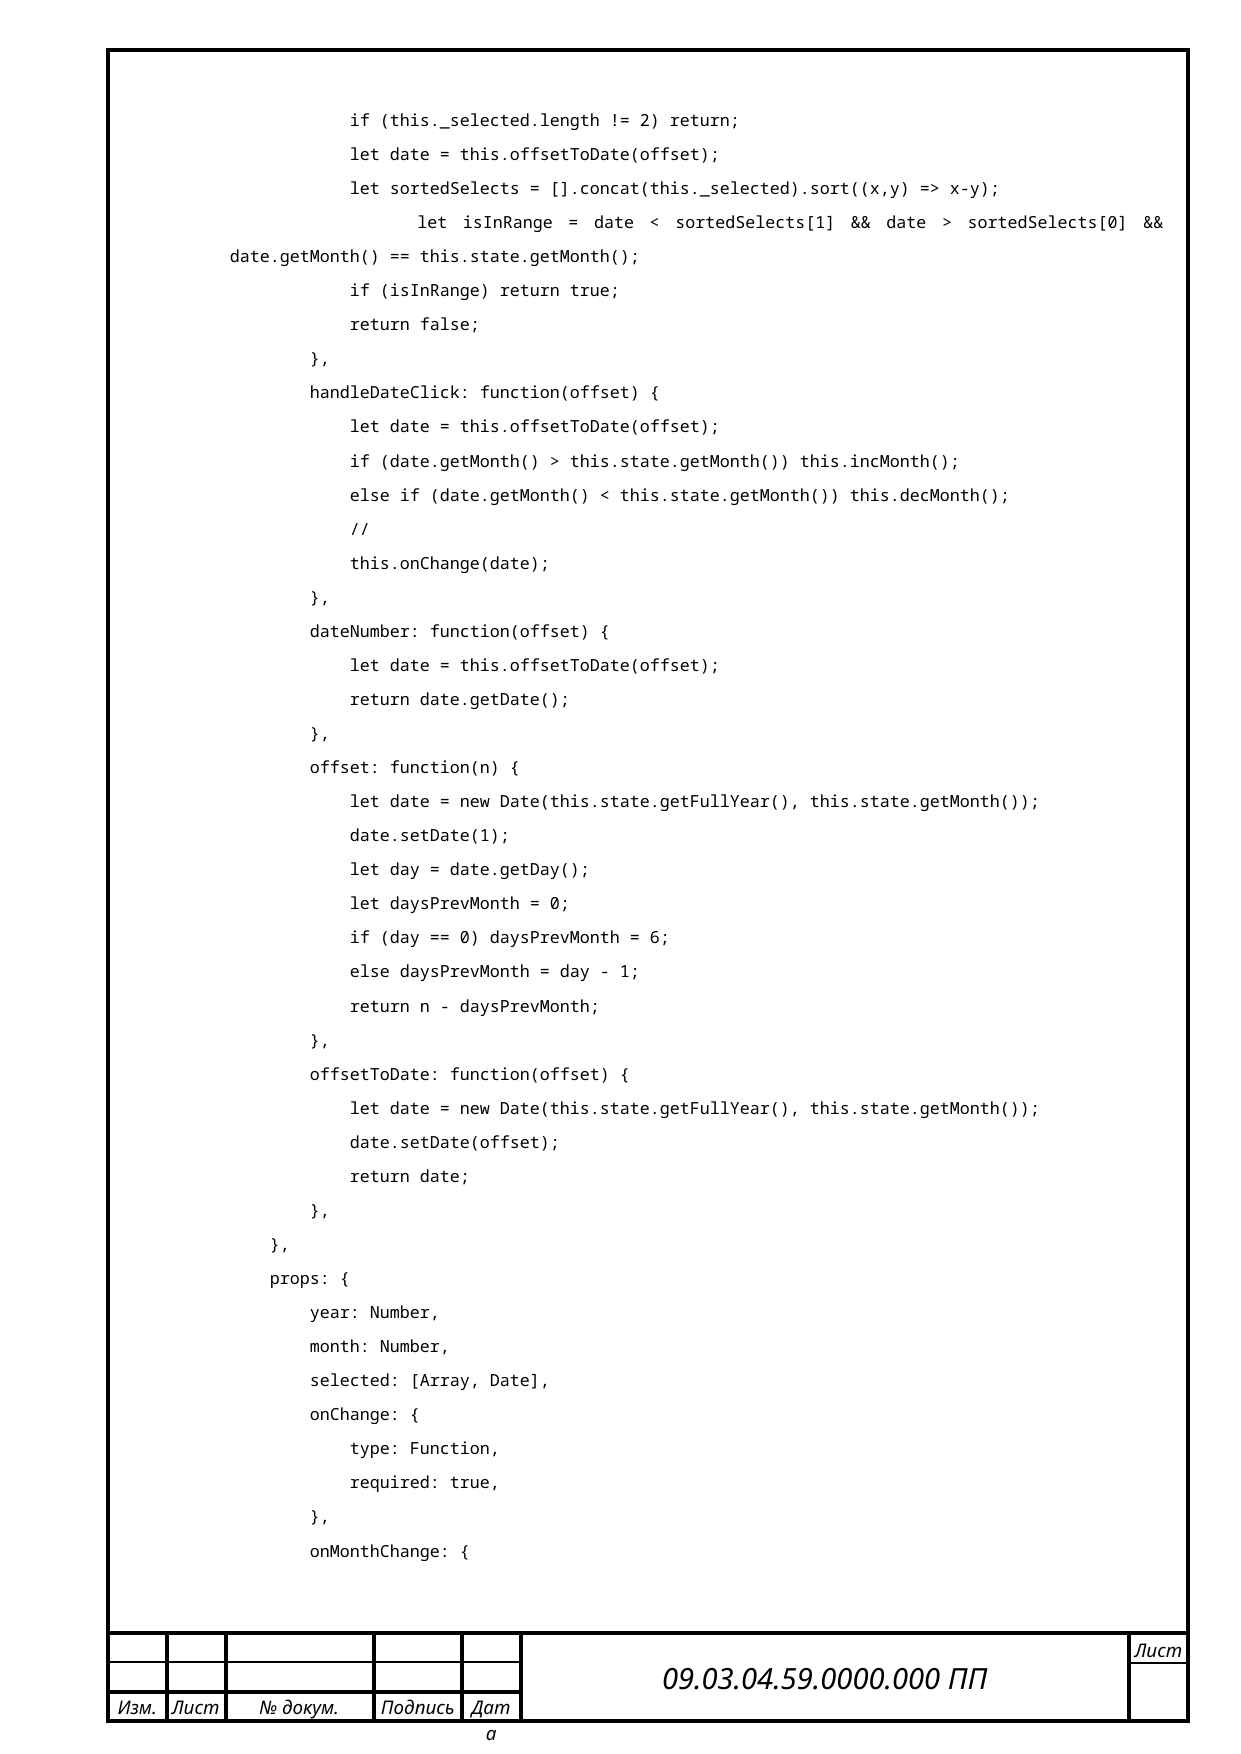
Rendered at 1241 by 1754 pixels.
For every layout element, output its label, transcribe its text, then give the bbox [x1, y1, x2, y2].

text else daysPrevMonth = day - 1; [229, 960, 1163, 983]
text return date.getDate(); [229, 688, 1163, 710]
text props: { [229, 1267, 1163, 1289]
text selected: [Array, Date], [229, 1369, 1163, 1392]
text let daysPrevMonth = 0; [229, 892, 1163, 915]
text else if (date.getMonth() < this.state.getMonth()) this.decMonth(); [229, 483, 1163, 506]
text let date = new Date(this.state.getFullYear(), this.state.getMonth()); [229, 1096, 1163, 1119]
text }, [229, 347, 1163, 370]
text }, [229, 585, 1163, 608]
text }, [229, 722, 1163, 744]
text offset: function(n) { [229, 756, 1163, 778]
text return false; [229, 313, 1163, 336]
text if (isInRange) return true; [229, 279, 1163, 302]
text month: Number, [229, 1335, 1163, 1357]
text let date = new Date(this.state.getFullYear(), this.state.getMonth()); [229, 790, 1163, 812]
text if (this._selected.length != 2) return; [229, 108, 1163, 131]
text let date = this.offsetToDate(offset); [229, 415, 1163, 438]
text this.onChange(date); [229, 551, 1163, 574]
text let date = this.offsetToDate(offset); [229, 143, 1163, 165]
text }, [229, 1198, 1163, 1221]
text return date; [229, 1164, 1163, 1187]
text return n - daysPrevMonth; [229, 994, 1163, 1017]
text offsetToDate: function(offset) { [229, 1062, 1163, 1085]
text let isInRange = date < sortedSelects[1] && date > sortedSelects[0] && date.getMonth() == this.state.getMonth(); [229, 211, 1163, 267]
text type: Function, [229, 1437, 1163, 1460]
text }, [229, 1505, 1163, 1528]
text year: Number, [229, 1301, 1163, 1323]
text let date = this.offsetToDate(offset); [229, 653, 1163, 676]
text let sortedSelects = [].concat(this._selected).sort((x,y) => x-y); [229, 177, 1163, 199]
text let day = date.getDay(); [229, 858, 1163, 881]
text if (date.getMonth() > this.state.getMonth()) this.incMonth(); [229, 449, 1163, 472]
text date.setDate(offset); [229, 1130, 1163, 1153]
text if (day == 0) daysPrevMonth = 6; [229, 926, 1163, 949]
text date.setDate(1); [229, 824, 1163, 847]
text required: true, [229, 1471, 1163, 1494]
text handleDateClick: function(offset) { [229, 381, 1163, 404]
text dateNumber: function(offset) { [229, 619, 1163, 642]
text // [229, 517, 1163, 540]
text onMonthChange: { [229, 1539, 1163, 1562]
text }, [229, 1028, 1163, 1051]
text }, [229, 1233, 1163, 1255]
text onChange: { [229, 1403, 1163, 1426]
